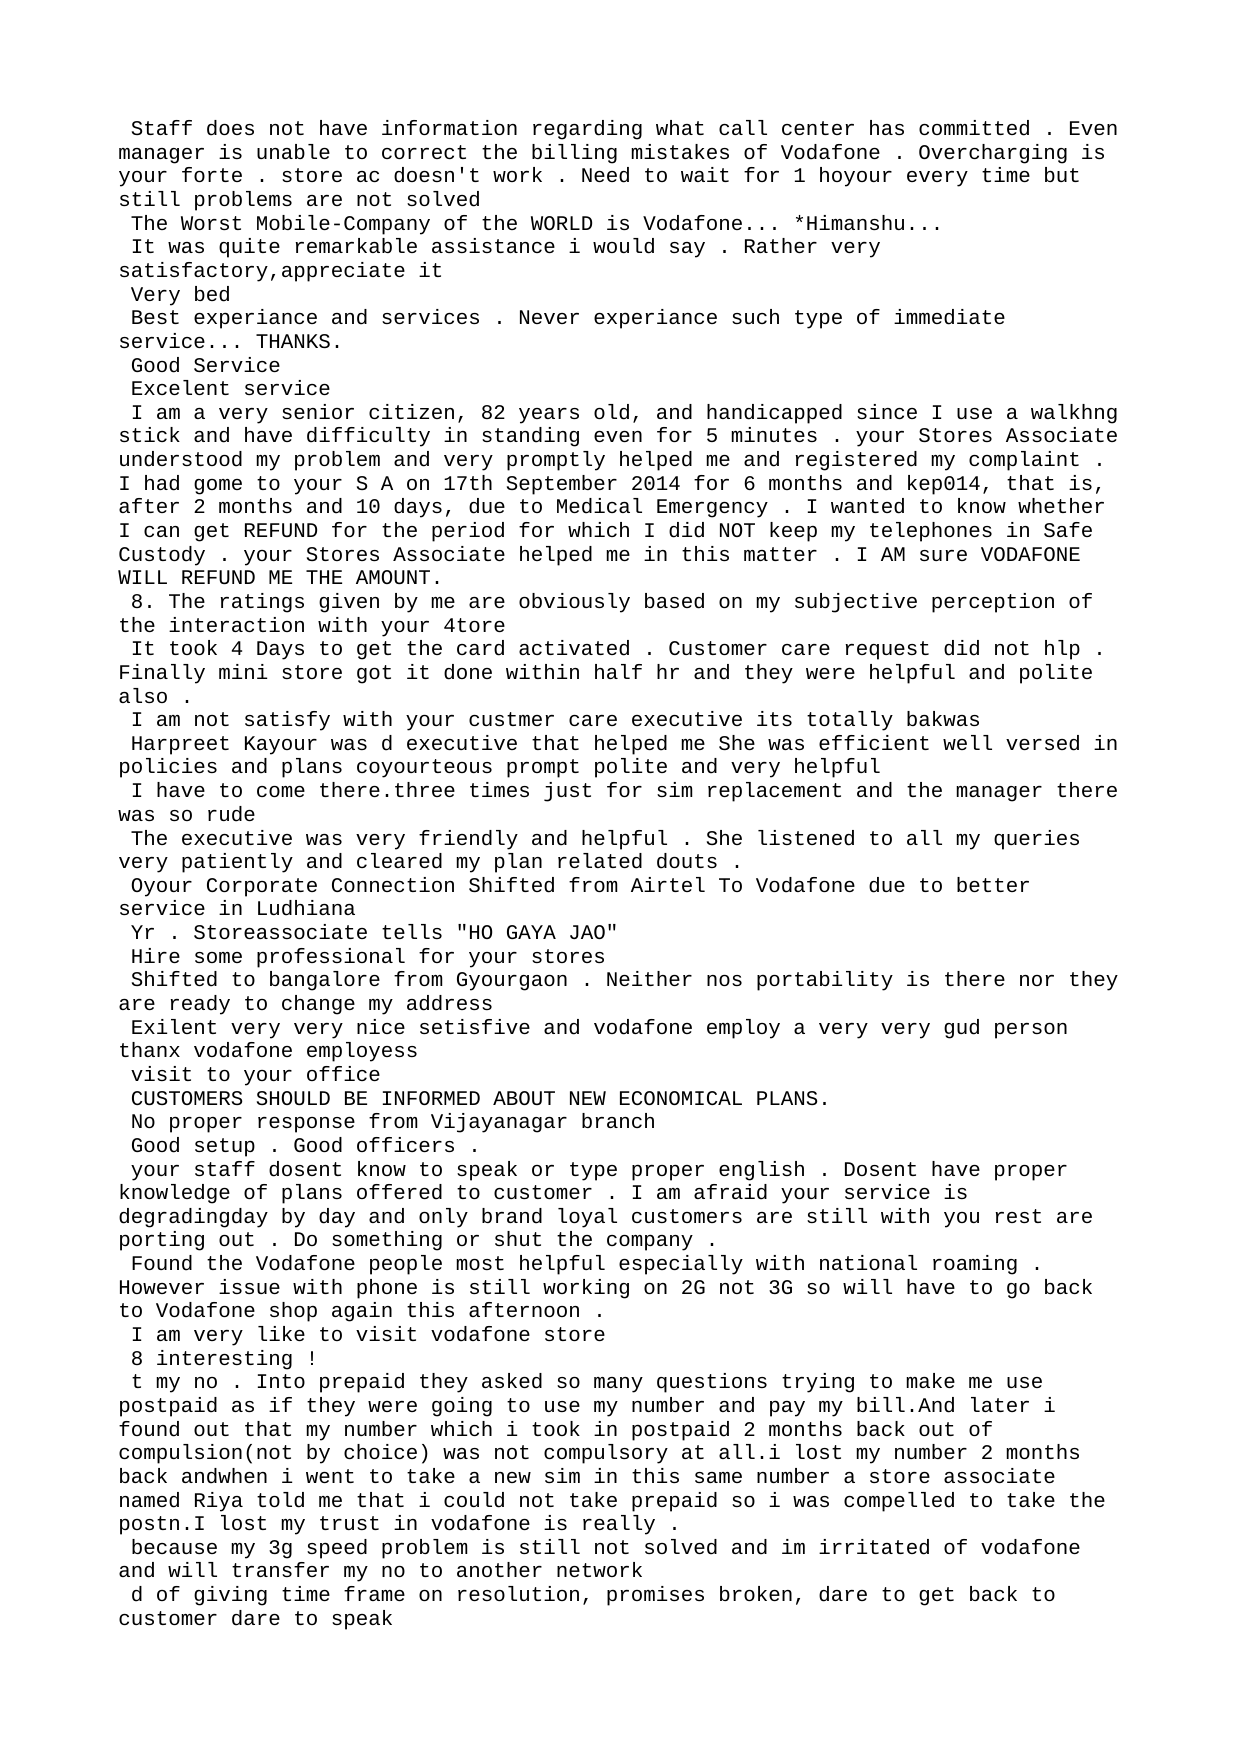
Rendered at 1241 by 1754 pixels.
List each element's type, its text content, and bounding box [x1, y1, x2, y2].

text Found the Vodafone people most helpful especially with national roaming . However issue with phone is still working on 2G not 3G so will have to go back to Vodafone shop again this afternoon . [118, 1253, 1122, 1324]
text I am not satisfy with your custmer care executive its totally bakwas [118, 709, 1122, 733]
text t my no . Into prepaid they asked so many questions trying to make me use postpaid as if they were going to use my number and pay my bill.And later i found out that my number which i took in postpaid 2 months back out of compulsion(not by choice) was not compulsory at all.i lost my number 2 months back andwhen i went to take a new sim in this same number a store associate named Riya told me that i could not take prepaid so i was compelled to take the postn.I lost my trust in vodafone is really . [118, 1371, 1122, 1537]
text because my 3g speed problem is still not solved and im irritated of vodafone and will transfer my no to another network [118, 1537, 1122, 1584]
text Best experiance and services . Never experiance such type of immediate service... THANKS. [118, 307, 1122, 354]
text 8 interesting ! [118, 1348, 1122, 1371]
text Hire some professional for your stores [118, 946, 1122, 969]
text Exilent very very nice setisfive and vodafone employ a very very gud person thanx vodafone employess [118, 1017, 1122, 1064]
text 8. The ratings given by me are obviously based on my subjective perception of the interaction with your 4tore [118, 591, 1122, 638]
text Good setup . Good officers . [118, 1135, 1122, 1158]
text I am very like to visit vodafone store [118, 1324, 1122, 1348]
text I have to come there.three times just for sim replacement and the manager there was so rude [118, 780, 1122, 827]
text The executive was very friendly and helpful . She listened to all my queries very patiently and cleared my plan related douts . [118, 827, 1122, 875]
text Yr . Storeassociate tells "HO GAYA JAO" [118, 922, 1122, 946]
text your staff dosent know to speak or type proper english . Dosent have proper knowledge of plans offered to customer . I am afraid your service is degradingday by day and only brand loyal customers are still with you rest are porting out . Do something or shut the company . [118, 1158, 1122, 1253]
text No proper response from Vijayanagar branch [118, 1111, 1122, 1135]
text CUSTOMERS SHOULD BE INFORMED ABOUT NEW ECONOMICAL PLANS. [118, 1088, 1122, 1111]
text It took 4 Days to get the card activated . Customer care request did not hlp . Finally mini store got it done within half hr and they were helpful and polite also . [118, 638, 1122, 709]
text Oyour Corporate Connection Shifted from Airtel To Vodafone due to better service in Ludhiana [118, 875, 1122, 922]
text Staff does not have information regarding what call center has committed . Even manager is unable to correct the billing mistakes of Vodafone . Overcharging is your forte . store ac doesn't work . Need to wait for 1 hoyour every time but still problems are not solved [118, 118, 1122, 213]
text Harpreet Kayour was d executive that helped me She was efficient well versed in policies and plans coyourteous prompt polite and very helpful [118, 733, 1122, 780]
text visit to your office [118, 1064, 1122, 1088]
text The Worst Mobile-Company of the WORLD is Vodafone... *Himanshu... [118, 213, 1122, 236]
text Shifted to bangalore from Gyourgaon . Neither nos portability is there nor they are ready to change my address [118, 969, 1122, 1017]
text d of giving time frame on resolution, promises broken, dare to get back to customer dare to speak [118, 1584, 1122, 1631]
text Good Service [118, 354, 1122, 378]
text I am a very senior citizen, 82 years old, and handicapped since I use a walkhng stick and have difficulty in standing even for 5 minutes . your Stores Associate understood my problem and very promptly helped me and registered my complaint . I had gome to your S A on 17th September 2014 for 6 months and kep014, that is, after 2 months and 10 days, due to Medical Emergency . I wanted to know whether I can get REFUND for the period for which I did NOT keep my telephones in Safe Custody . your Stores Associate helped me in this matter . I AM sure VODAFONE WILL REFUND ME THE AMOUNT. [118, 402, 1122, 591]
text Very bed [118, 284, 1122, 307]
text Excelent service [118, 378, 1122, 402]
text It was quite remarkable assistance i would say . Rather very satisfactory,appreciate it [118, 236, 1122, 284]
